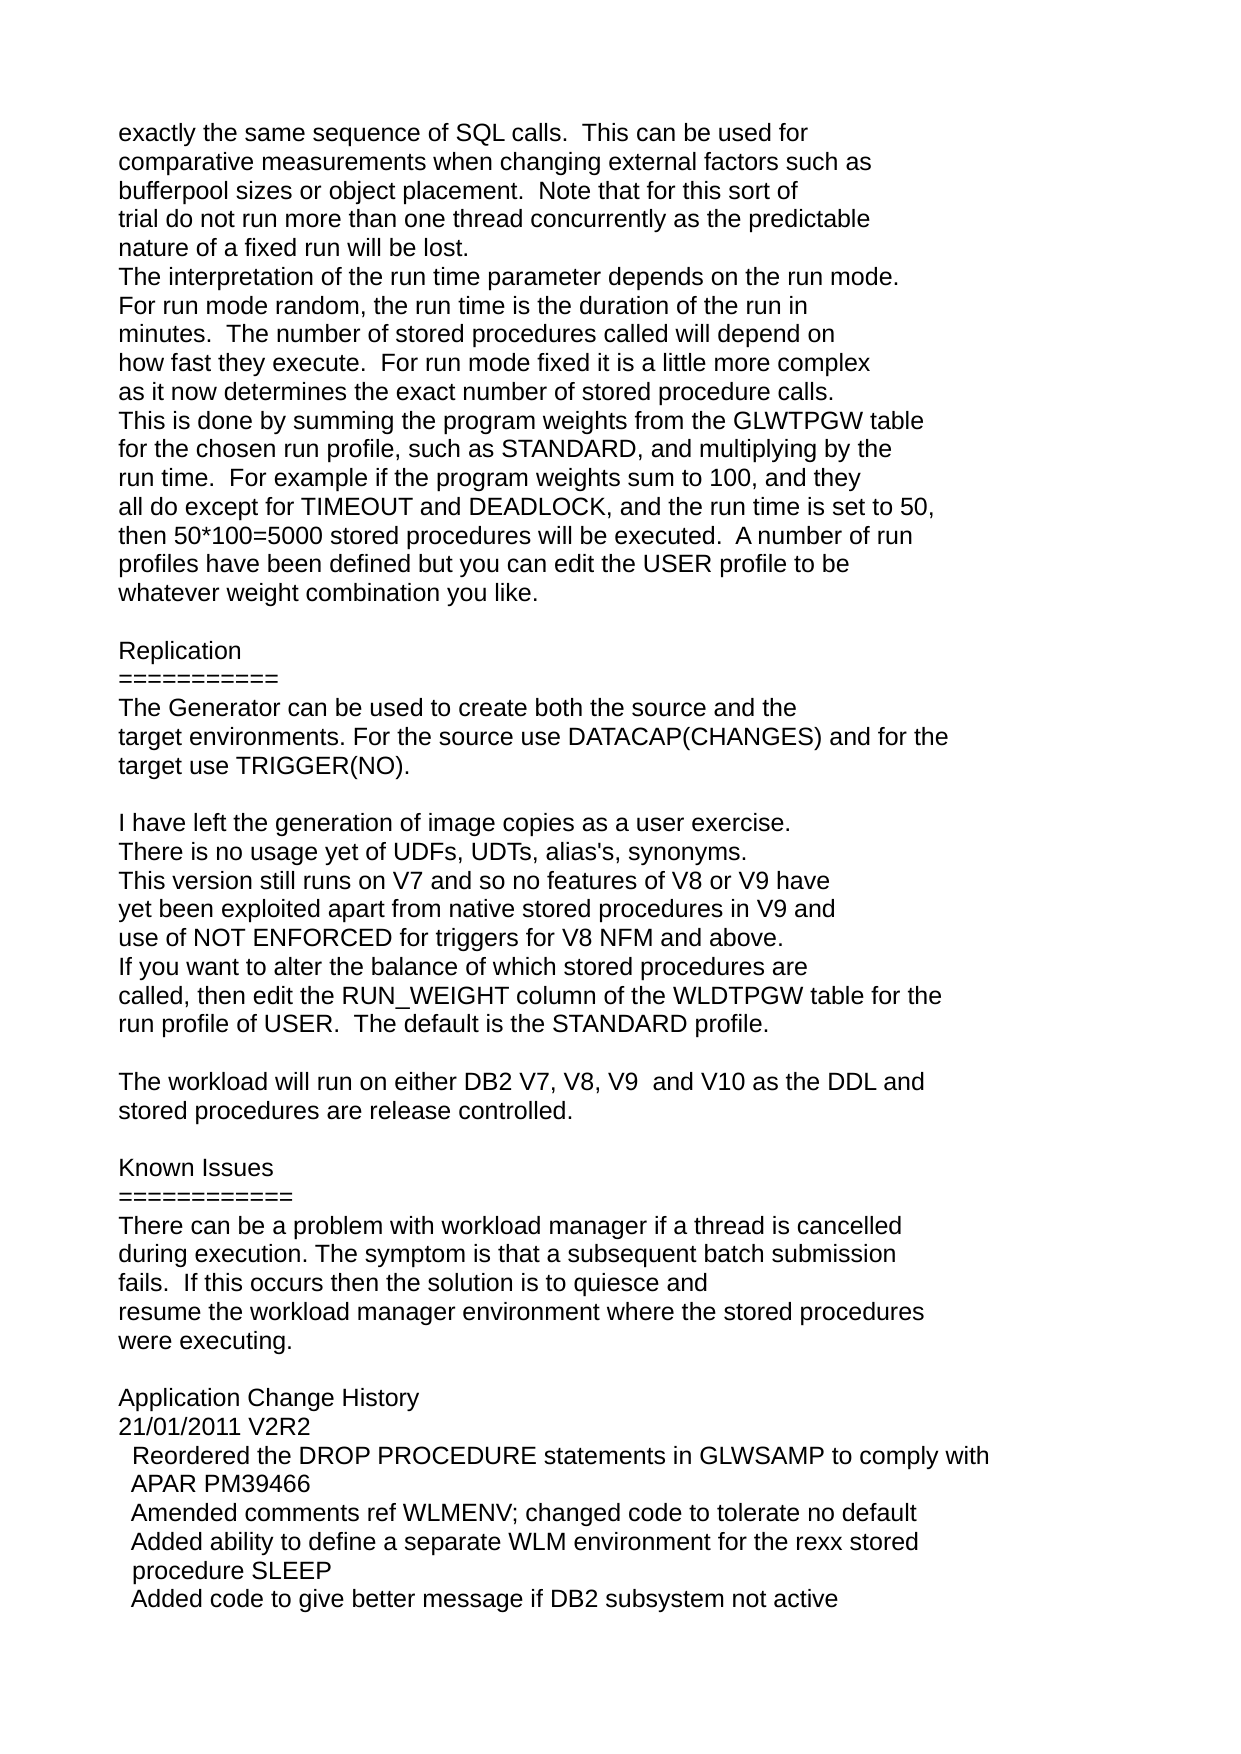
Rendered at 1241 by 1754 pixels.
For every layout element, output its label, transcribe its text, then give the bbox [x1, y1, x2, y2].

text There can be a problem with workload manager if a thread is cancelled [118, 1211, 1122, 1239]
text then 50*100=5000 stored procedures will be executed. A number of run [118, 521, 1122, 549]
text ============ [118, 1182, 1122, 1211]
text I have left the generation of image copies as a user exercise. [118, 808, 1122, 837]
text profiles have been defined but you can edit the USER profile to be [118, 549, 1122, 578]
text Added code to give better message if DB2 subsystem not active [118, 1584, 1122, 1613]
text as it now determines the exact number of stored procedure calls. [118, 377, 1122, 406]
text This version still runs on V7 and so no features of V8 or V9 have [118, 866, 1122, 894]
text how fast they execute. For run mode fixed it is a little more complex [118, 348, 1122, 377]
text There is no usage yet of UDFs, UDTs, alias's, synonyms. [118, 837, 1122, 866]
text Reordered the DROP PROCEDURE statements in GLWSAMP to comply with [118, 1441, 1122, 1469]
text yet been exploited apart from native stored procedures in V9 and [118, 894, 1122, 923]
text trial do not run more than one thread concurrently as the predictable [118, 204, 1122, 233]
text during execution. The symptom is that a subsequent batch submission [118, 1239, 1122, 1268]
text For run mode random, the run time is the duration of the run in [118, 291, 1122, 319]
text fails. If this occurs then the solution is to quiesce and [118, 1268, 1122, 1297]
text APAR PM39466 [118, 1469, 1122, 1498]
text minutes. The number of stored procedures called will depend on [118, 319, 1122, 348]
text whatever weight combination you like. [118, 578, 1122, 607]
text stored procedures are release controlled. [118, 1096, 1122, 1124]
text run profile of USER. The default is the STANDARD profile. [118, 1009, 1122, 1038]
text comparative measurements when changing external factors such as [118, 147, 1122, 176]
text Application Change History [118, 1383, 1122, 1412]
text target environments. For the source use DATACAP(CHANGES) and for the [118, 722, 1122, 751]
text called, then edit the RUN_WEIGHT column of the WLDTPGW table for the [118, 981, 1122, 1009]
text procedure SLEEP [118, 1556, 1122, 1584]
text use of NOT ENFORCED for triggers for V8 NFM and above. [118, 923, 1122, 952]
text The interpretation of the run time parameter depends on the run mode. [118, 262, 1122, 291]
text all do except for TIMEOUT and DEADLOCK, and the run time is set to 50, [118, 492, 1122, 521]
text were executing. [118, 1326, 1122, 1354]
text Added ability to define a separate WLM environment for the rexx stored [118, 1527, 1122, 1556]
text exactly the same sequence of SQL calls. This can be used for [118, 118, 1122, 147]
text 21/01/2011 V2R2 [118, 1412, 1122, 1441]
text The workload will run on either DB2 V7, V8, V9 and V10 as the DDL and [118, 1067, 1122, 1096]
text Amended comments ref WLMENV; changed code to tolerate no default [118, 1498, 1122, 1527]
text This is done by summing the program weights from the GLWTPGW table [118, 406, 1122, 434]
text for the chosen run profile, such as STANDARD, and multiplying by the [118, 434, 1122, 463]
text run time. For example if the program weights sum to 100, and they [118, 463, 1122, 492]
text =========== [118, 664, 1122, 693]
text If you want to alter the balance of which stored procedures are [118, 952, 1122, 981]
text target use TRIGGER(NO). [118, 751, 1122, 779]
text resume the workload manager environment where the stored procedures [118, 1297, 1122, 1326]
text Replication [118, 636, 1122, 664]
text Known Issues [118, 1153, 1122, 1182]
text The Generator can be used to create both the source and the [118, 693, 1122, 722]
text nature of a fixed run will be lost. [118, 233, 1122, 262]
text bufferpool sizes or object placement. Note that for this sort of [118, 176, 1122, 204]
